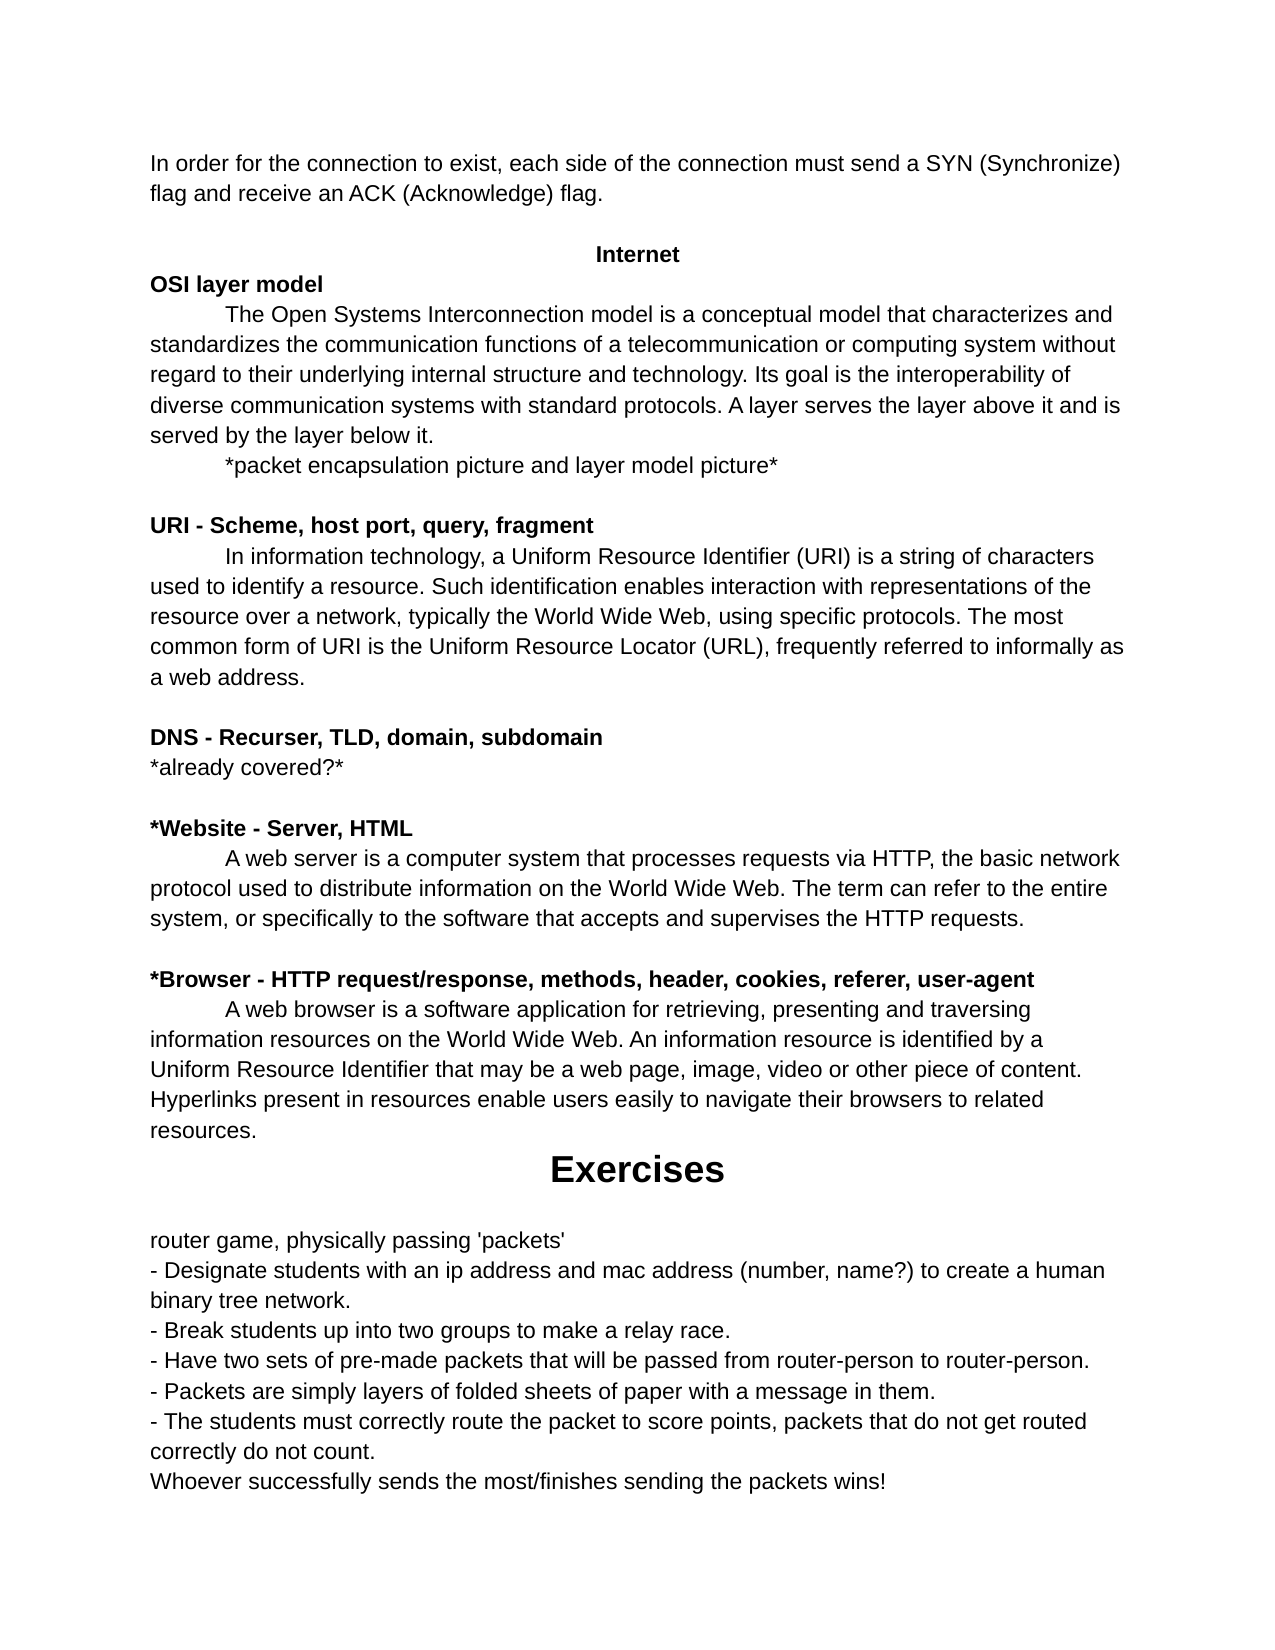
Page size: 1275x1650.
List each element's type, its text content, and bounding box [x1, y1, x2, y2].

text *already covered?* [150, 754, 1125, 781]
text Internet [150, 241, 1125, 267]
text Exercises [150, 1147, 1125, 1190]
text Whoever successfully sends the most/finishes sending the packets wins! [150, 1468, 1125, 1495]
text OSI layer model [150, 271, 1125, 297]
text - Packets are simply layers of folded sheets of paper with a message in them. [150, 1378, 1125, 1404]
text In order for the connection to exist, each side of the connection must send a SYN (Synchronize) flag and receive an ACK (Acknowledge) flag. [150, 150, 1125, 207]
text - Have two sets of pre-made packets that will be passed from router-person to router-person. [150, 1347, 1125, 1374]
text *Browser - HTTP request/response, methods, header, cookies, referer, user-agent [150, 966, 1125, 992]
text In information technology, a Uniform Resource Identifier (URI) is a string of characters used to identify a resource. Such identification enables interaction with representations of the resource over a network, typically the World Wide Web, using specific protocols. The most common form of URI is the Uniform Resource Locator (URL), frequently referred to informally as a web address. [150, 543, 1125, 690]
text - Designate students with an ip address and mac address (number, name?) to create a human binary tree network. [150, 1257, 1125, 1313]
text router game, physically passing 'packets' [150, 1227, 1125, 1253]
text - The students must correctly route the packet to score points, packets that do not get routed correctly do not count. [150, 1408, 1125, 1464]
text A web server is a computer system that processes requests via HTTP, the basic network protocol used to distribute information on the World Wide Web. The term can refer to the entire system, or specifically to the software that accepts and supervises the HTTP requests. [150, 845, 1125, 932]
text A web browser is a software application for retrieving, presenting and traversing information resources on the World Wide Web. An information resource is identified by a Uniform Resource Identifier that may be a web page, image, video or other piece of content. Hyperlinks present in resources enable users easily to navigate their browsers to related resources. [150, 996, 1125, 1143]
text The Open Systems Interconnection model is a conceptual model that characterizes and standardizes the communication functions of a telecommunication or computing system without regard to their underlying internal structure and technology. Its goal is the interoperability of diverse communication systems with standard protocols. A layer serves the layer above it and is served by the layer below it. [150, 301, 1125, 448]
text URI - Scheme, host port, query, fragment [150, 512, 1125, 539]
text - Break students up into two groups to make a relay race. [150, 1317, 1125, 1344]
text *Website - Server, HTML [150, 814, 1125, 841]
text DNS - Recurser, TLD, domain, subdomain [150, 724, 1125, 750]
text *packet encapsulation picture and layer model picture* [150, 452, 1125, 478]
